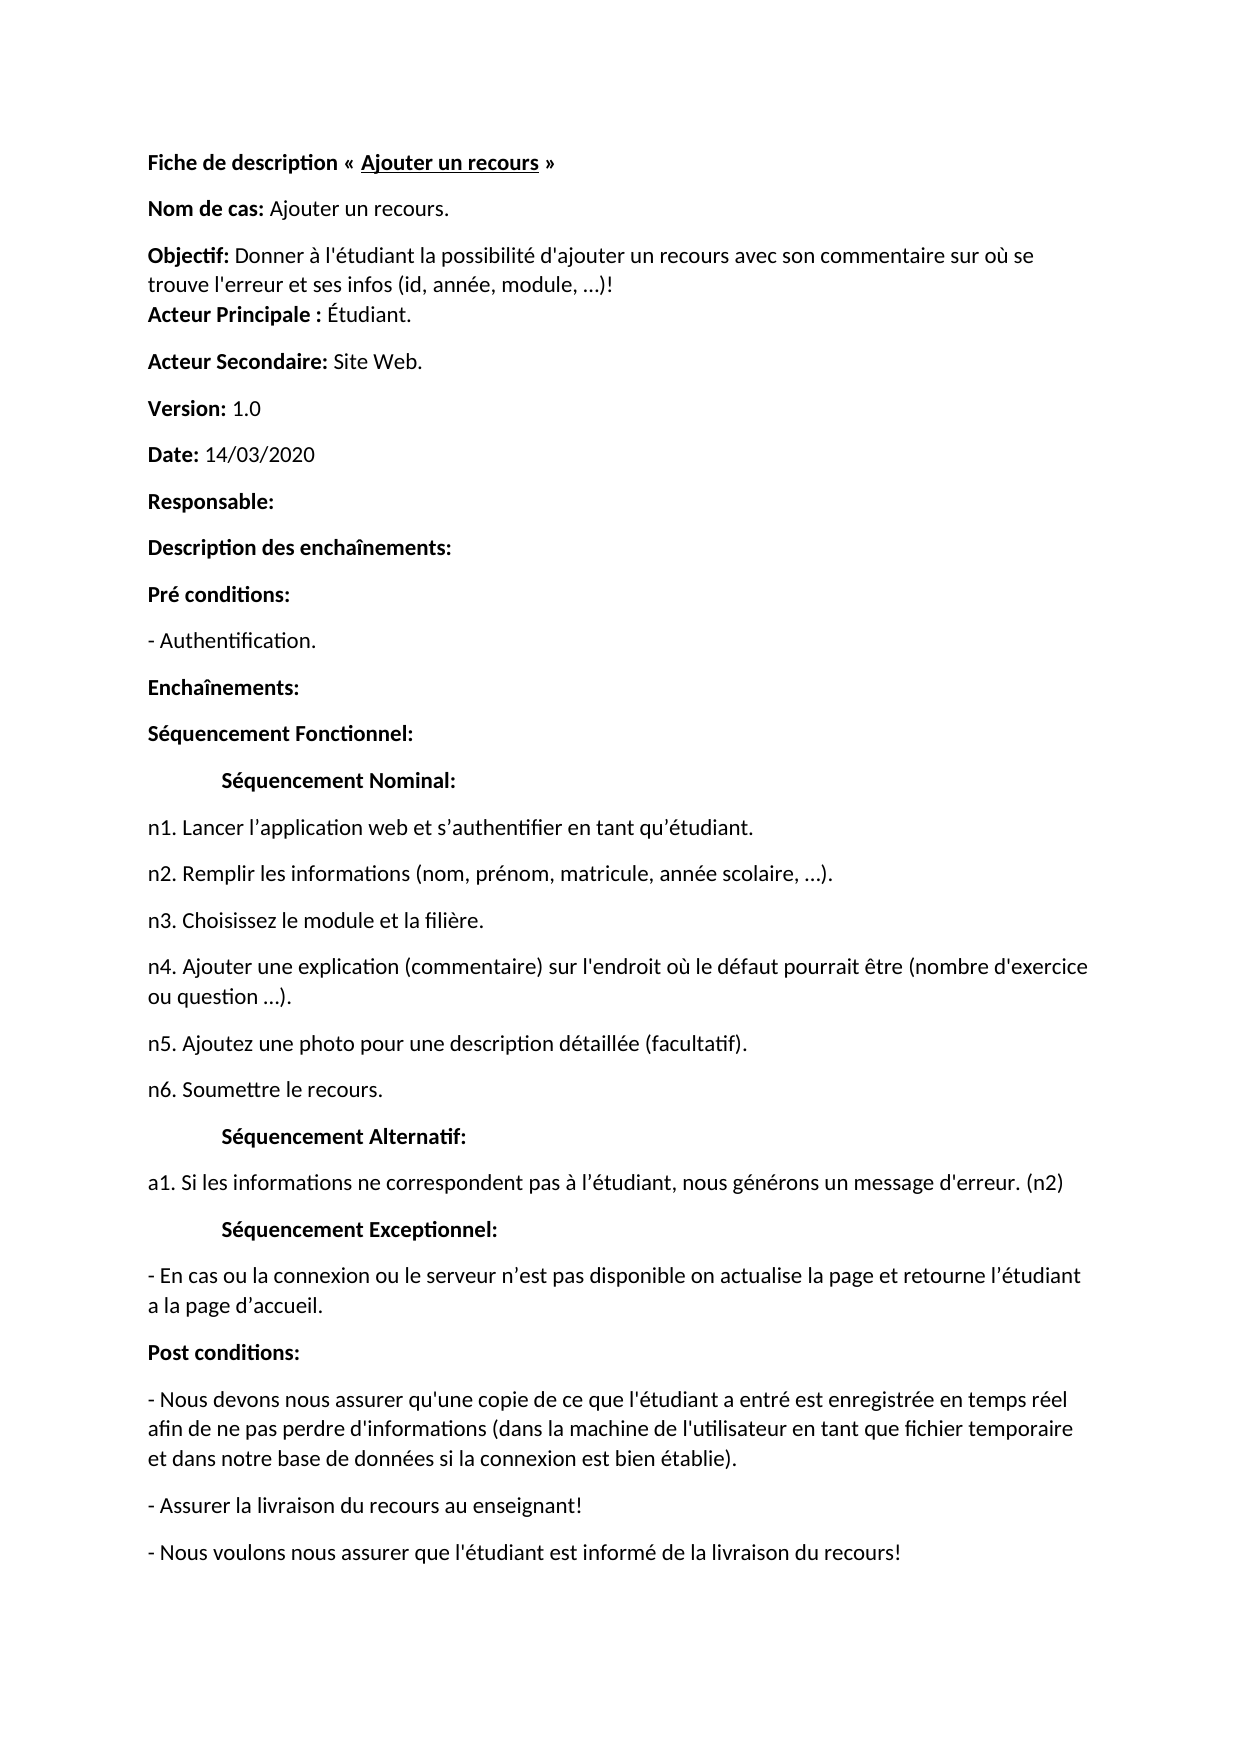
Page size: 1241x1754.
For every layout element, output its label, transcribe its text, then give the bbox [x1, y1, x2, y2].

text Séquencement Exceptionnel: [148, 1215, 1093, 1243]
text - Authentification. [148, 626, 1093, 654]
text - Nous devons nous assurer qu'une copie de ce que l'étudiant a entré est enregistrée en temps réel afin de ne pas perdre d'informations (dans la machine de l'utilisateur en tant que fichier temporaire et dans notre base de données si la connexion est bien établie). [148, 1385, 1093, 1472]
text n2. Remplir les informations (nom, prénom, matricule, année scolaire, …). [148, 859, 1093, 887]
text Séquencement Alternatif: [148, 1122, 1093, 1150]
text n1. Lancer l’application web et s’authentifier en tant qu’étudiant. [148, 813, 1093, 841]
text Description des enchaînements: [148, 533, 1093, 561]
text n5. Ajoutez une photo pour une description détaillée (facultatif). [148, 1029, 1093, 1057]
text Fiche de description « Ajouter un recours » [148, 148, 1093, 176]
text - Assurer la livraison du recours au enseignant! [148, 1491, 1093, 1519]
text - Nous voulons nous assurer que l'étudiant est informé de la livraison du recours! [148, 1538, 1093, 1566]
text Séquencement Fonctionnel: [148, 719, 1093, 748]
text n6. Soumettre le recours. [148, 1075, 1093, 1103]
text Date: 14/03/2020 [148, 440, 1093, 468]
text Pré conditions: [148, 580, 1093, 608]
text Post conditions: [148, 1338, 1093, 1366]
text a1. Si les informations ne correspondent pas à l’étudiant, nous générons un message d'erreur. (n2) [148, 1168, 1093, 1197]
text Version: 1.0 [148, 394, 1093, 422]
text Enchaînements: [148, 673, 1093, 701]
text Acteur Secondaire: Site Web. [148, 347, 1093, 375]
text n3. Choisissez le module et la filière. [148, 906, 1093, 934]
text - En cas ou la connexion ou le serveur n’est pas disponible on actualise la page et retourne l’étudiant a la page d’accueil. [148, 1262, 1093, 1319]
text n4. Ajouter une explication (commentaire) sur l'endroit où le défaut pourrait être (nombre d'exercice ou question …). [148, 952, 1093, 1010]
text Séquencement Nominal: [148, 766, 1093, 794]
text Objectif: Donner à l'étudiant la possibilité d'ajouter un recours avec son commentaire sur où se trouve l'erreur et ses infos (id, année, module, …)! Acteur Principale : Étudiant. [148, 241, 1093, 328]
text Nom de cas: Ajouter un recours. [148, 194, 1093, 222]
text Responsable: [148, 487, 1093, 515]
